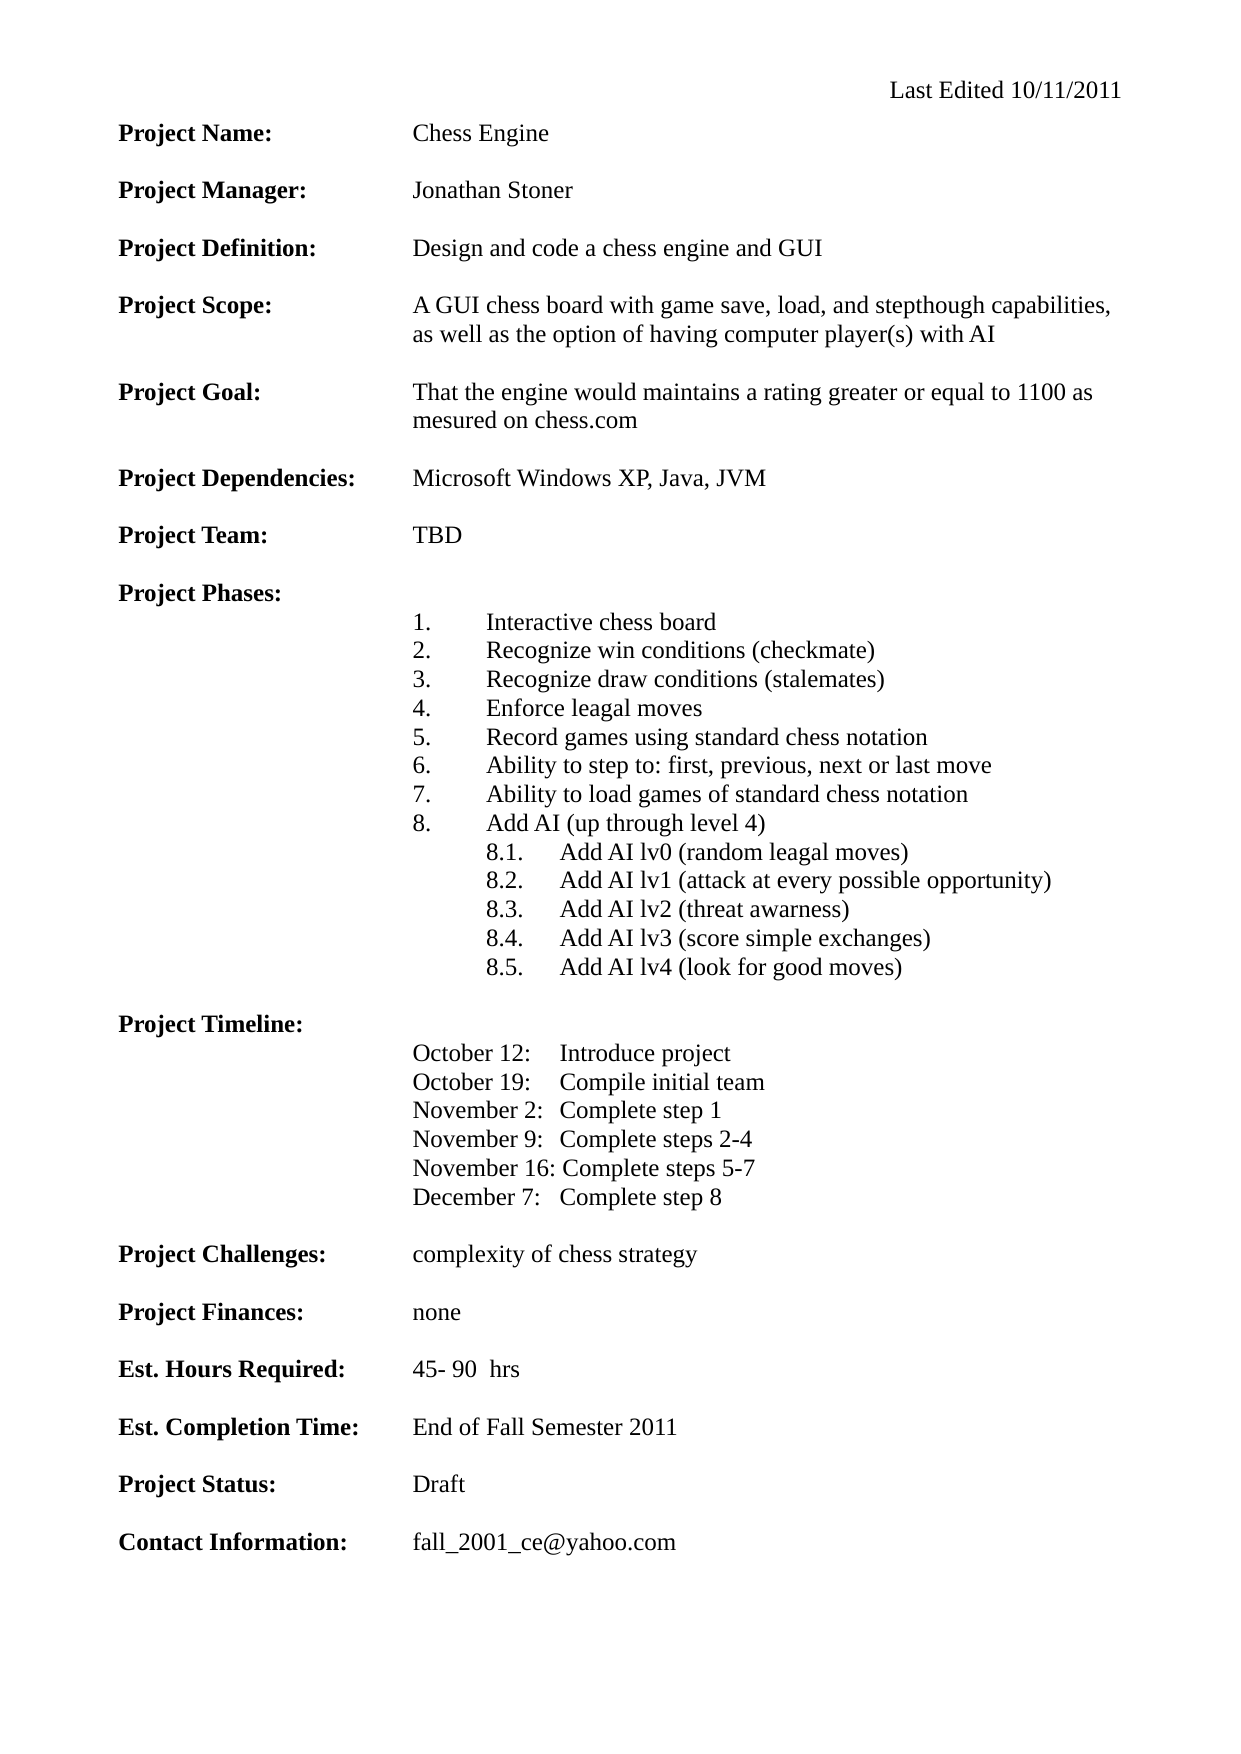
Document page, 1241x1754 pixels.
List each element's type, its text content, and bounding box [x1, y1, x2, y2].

text Project Challenges: complexity of chess strategy [118, 1239, 1122, 1268]
text Project Manager: Jonathan Stoner [118, 176, 1122, 204]
text 2. Recognize win conditions (checkmate) [118, 636, 1122, 664]
text 1. Interactive chess board [118, 607, 1122, 636]
text Project Name: Chess Engine [118, 118, 1122, 147]
text 6. Ability to step to: first, previous, next or last move [118, 751, 1122, 779]
text Project Goal: That the engine would maintains a rating greater or equal to 1100 as mesured on chess.com [118, 377, 1122, 434]
text October 12: Introduce project [118, 1038, 1122, 1067]
text 7. Ability to load games of standard chess notation [118, 779, 1122, 808]
text November 2: Complete step 1 [118, 1096, 1122, 1124]
text Project Phases: [118, 578, 1122, 607]
text 8.3. Add AI lv2 (threat awarness) [118, 894, 1122, 923]
text Est. Completion Time: End of Fall Semester 2011 [118, 1412, 1122, 1441]
text 4. Enforce leagal moves [118, 693, 1122, 722]
text 8.1. Add AI lv0 (random leagal moves) [118, 837, 1122, 866]
text Project Definition: Design and code a chess engine and GUI [118, 233, 1122, 262]
text Project Scope: A GUI chess board with game save, load, and stepthough capabilities, as well as the option of having computer player(s) with AI [118, 291, 1122, 348]
text Project Team: TBD [118, 521, 1122, 549]
text Contact Information: fall_2001_ce@yahoo.com [118, 1527, 1122, 1556]
text November 9: Complete steps 2-4 [118, 1124, 1122, 1153]
text Est. Hours Required: 45- 90 hrs [118, 1354, 1122, 1383]
text Project Finances: none [118, 1297, 1122, 1326]
text 8. Add AI (up through level 4) [118, 808, 1122, 837]
text 8.5. Add AI lv4 (look for good moves) [118, 952, 1122, 981]
text November 16: Complete steps 5-7 [118, 1153, 1122, 1182]
text Project Timeline: [118, 1009, 1122, 1038]
text December 7: Complete step 8 [118, 1182, 1122, 1211]
text 8.2. Add AI lv1 (attack at every possible opportunity) [118, 866, 1122, 894]
text 3. Recognize draw conditions (stalemates) [118, 664, 1122, 693]
text Project Status: Draft [118, 1469, 1122, 1498]
text Project Dependencies: Microsoft Windows XP, Java, JVM [118, 463, 1122, 492]
text 8.4. Add AI lv3 (score simple exchanges) [118, 923, 1122, 952]
text 5. Record games using standard chess notation [118, 722, 1122, 751]
text October 19: Compile initial team [118, 1067, 1122, 1096]
